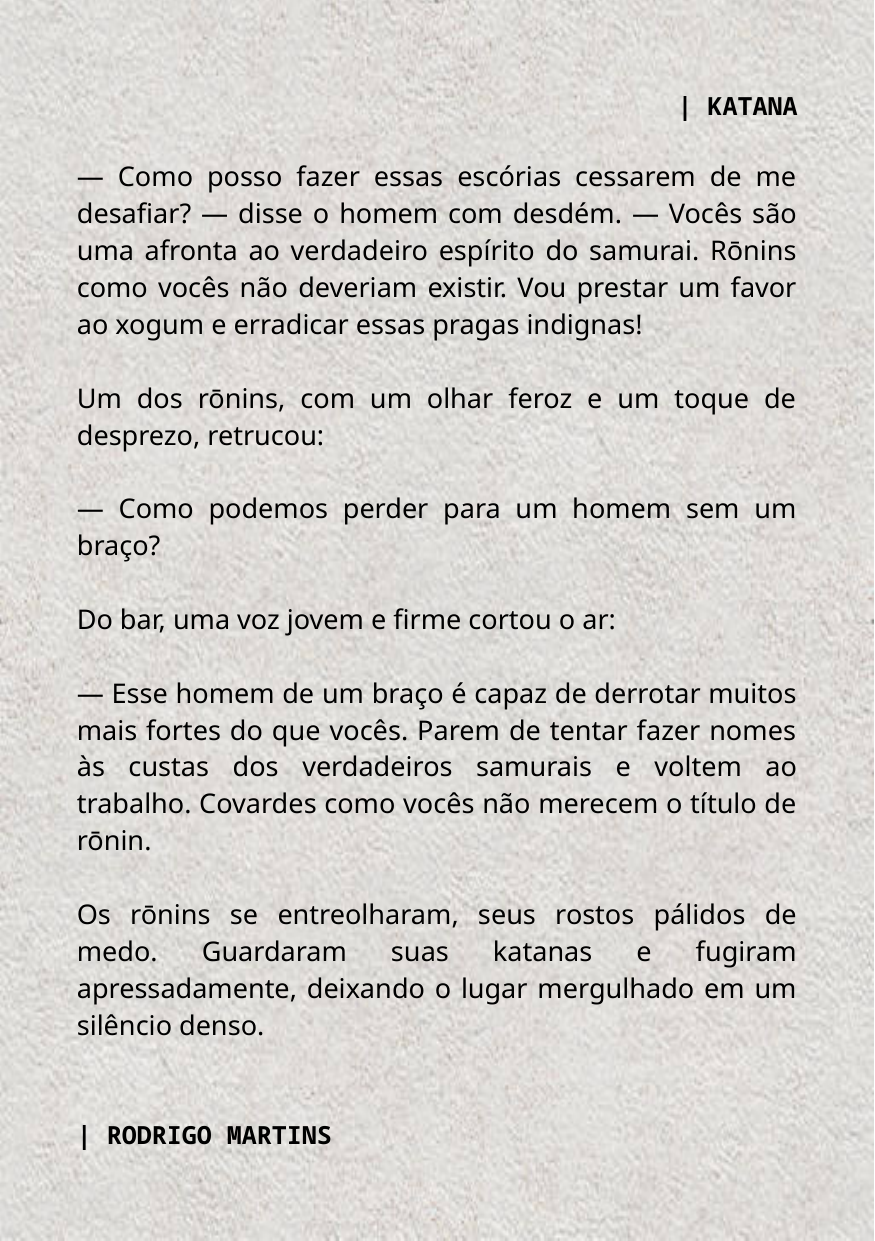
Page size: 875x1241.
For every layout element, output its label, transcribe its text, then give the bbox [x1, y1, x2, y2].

text — Esse homem de um braço é capaz de derrotar muitos mais fortes do que vocês. Parem de tentar fazer nomes às custas dos verdadeiros samurais e voltem ao trabalho. Covardes como vocês não merecem o título de rōnin. [74, 674, 800, 858]
text Um dos rōnins, com um olhar feroz e um toque de desprezo, retrucou: [74, 379, 800, 453]
text — Como podemos perder para um homem sem um braço? [74, 490, 800, 563]
picture [0, 0, 874, 1241]
text Do bar, uma voz jovem e firme cortou o ar: [74, 600, 800, 637]
text Os rōnins se entreolharam, seus rostos pálidos de medo. Guardaram suas katanas e fugiram apressadamente, deixando o lugar mergulhado em um silêncio denso. [74, 895, 800, 1043]
text — Como posso fazer essas escórias cessarem de me desafiar? — disse o homem com desdém. — Vocês são uma afronta ao verdadeiro espírito do samurai. Rōnins como vocês não deveriam existir. Vou prestar um favor ao xogum e erradicar essas pragas indignas! [74, 155, 800, 342]
